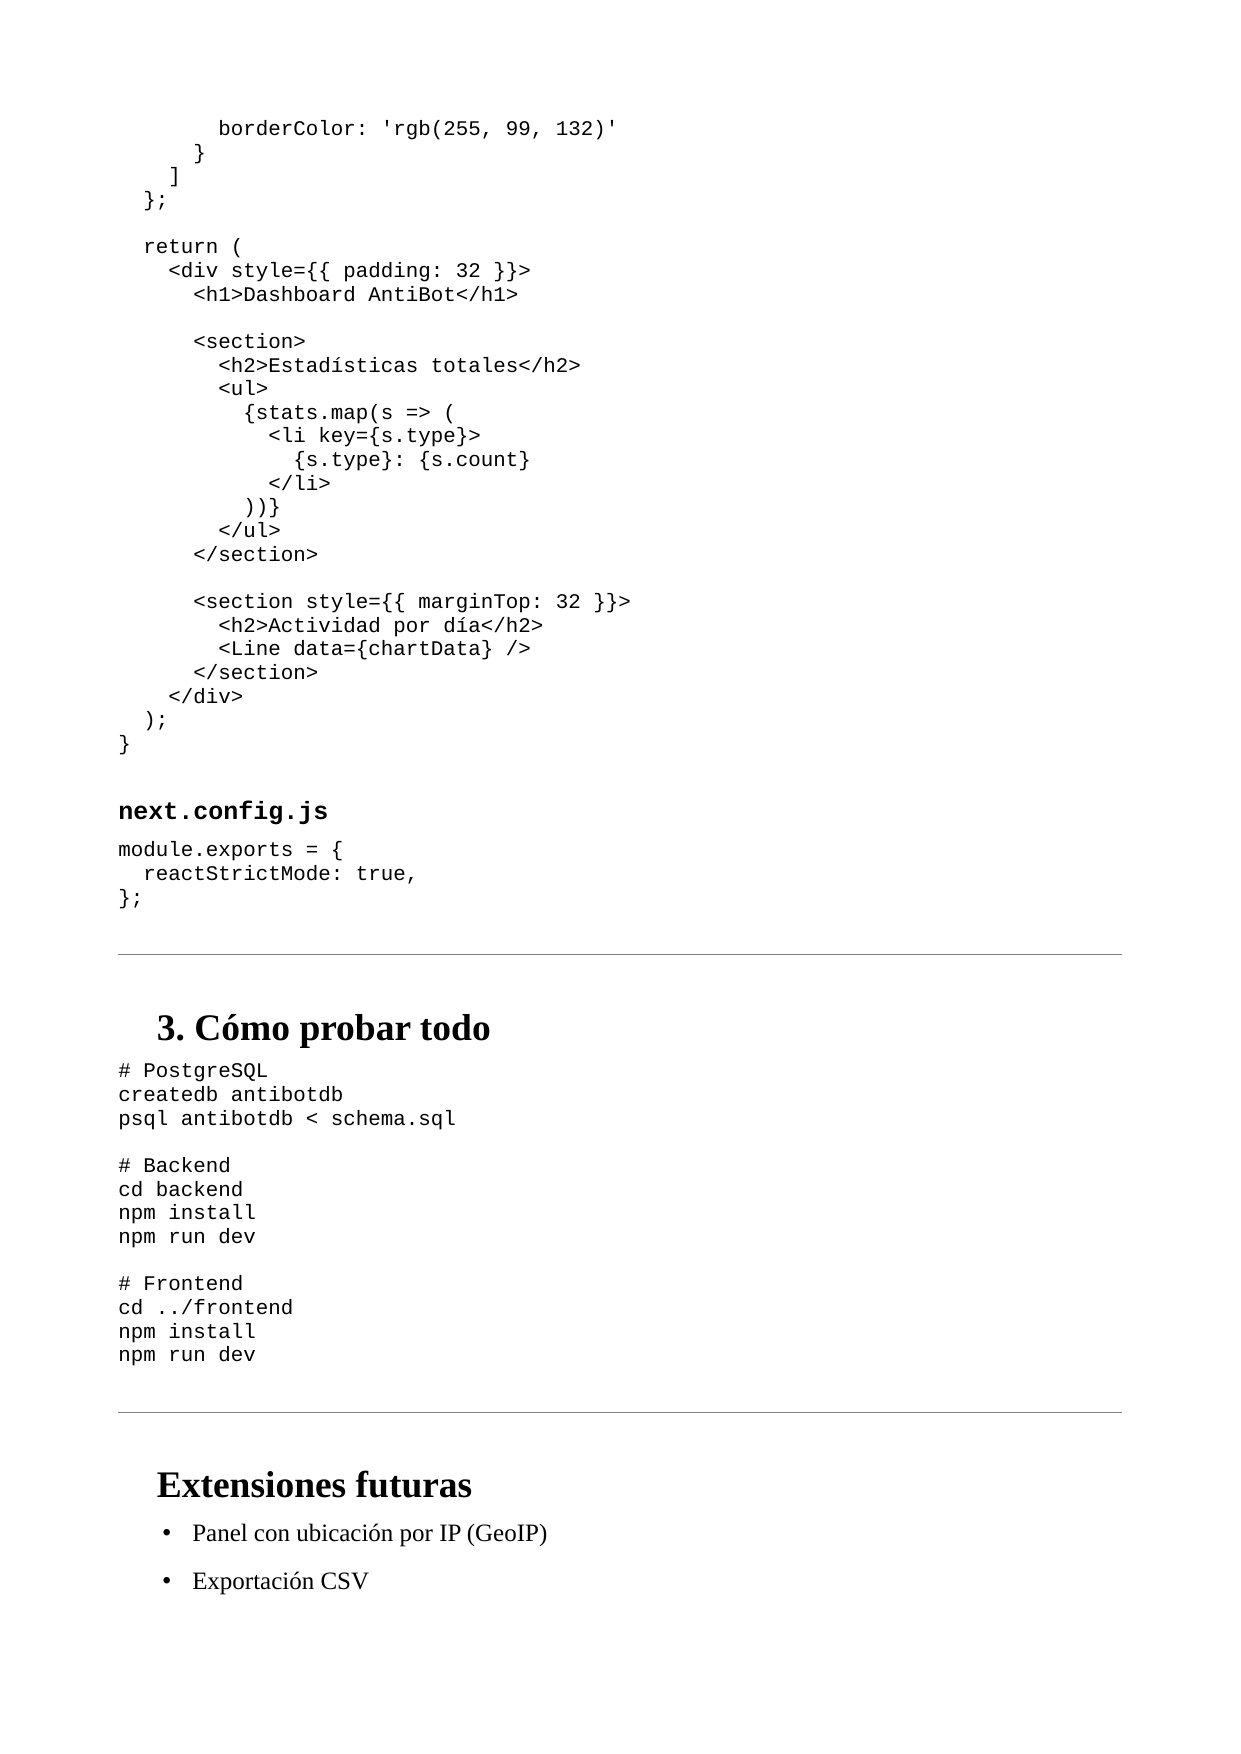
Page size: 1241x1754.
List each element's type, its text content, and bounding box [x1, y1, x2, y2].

text ))} [118, 496, 1122, 520]
text ); [118, 709, 1122, 733]
text # PostgreSQL [118, 1061, 1122, 1084]
text # Backend [118, 1155, 1122, 1179]
text psql antibotdb < schema.sql [118, 1108, 1122, 1131]
text } [118, 142, 1122, 165]
text createdb antibotdb [118, 1084, 1122, 1108]
text </div> [118, 686, 1122, 709]
text <section style={{ marginTop: 32 }}> [118, 591, 1122, 615]
text </ul> [118, 520, 1122, 544]
text } [118, 733, 1122, 757]
text npm install [118, 1321, 1122, 1344]
text {s.type}: {s.count} [118, 449, 1122, 473]
text }; [118, 887, 1122, 910]
subtitle 🧪 3. Cómo probar todo [118, 1005, 1122, 1048]
text ] [118, 165, 1122, 189]
list Panel con ubicación por IP (GeoIP) [162, 1518, 1122, 1547]
text # Frontend [118, 1273, 1122, 1297]
text <li key={s.type}> [118, 426, 1122, 449]
text }; [118, 189, 1122, 213]
text <Line data={chartData} /> [118, 638, 1122, 662]
text </section> [118, 544, 1122, 567]
text </li> [118, 473, 1122, 496]
text return ( [118, 236, 1122, 260]
text <h2>Estadísticas totales</h2> [118, 354, 1122, 378]
text <div style={{ padding: 32 }}> [118, 260, 1122, 284]
text npm run dev [118, 1226, 1122, 1250]
text borderColor: 'rgb(255, 99, 132)' [118, 118, 1122, 142]
text <h2>Actividad por día</h2> [118, 615, 1122, 638]
text cd ../frontend [118, 1297, 1122, 1321]
subtitle next.config.js [118, 798, 1122, 827]
text <ul> [118, 378, 1122, 402]
list Exportación CSV [162, 1566, 1122, 1594]
text cd backend [118, 1179, 1122, 1202]
text <section> [118, 331, 1122, 354]
subtitle ✅ Extensiones futuras [118, 1462, 1122, 1506]
text reactStrictMode: true, [118, 863, 1122, 887]
text <h1>Dashboard AntiBot</h1> [118, 284, 1122, 307]
text {stats.map(s => ( [118, 402, 1122, 426]
text npm run dev [118, 1344, 1122, 1368]
text npm install [118, 1202, 1122, 1226]
text </section> [118, 662, 1122, 686]
text module.exports = { [118, 839, 1122, 863]
